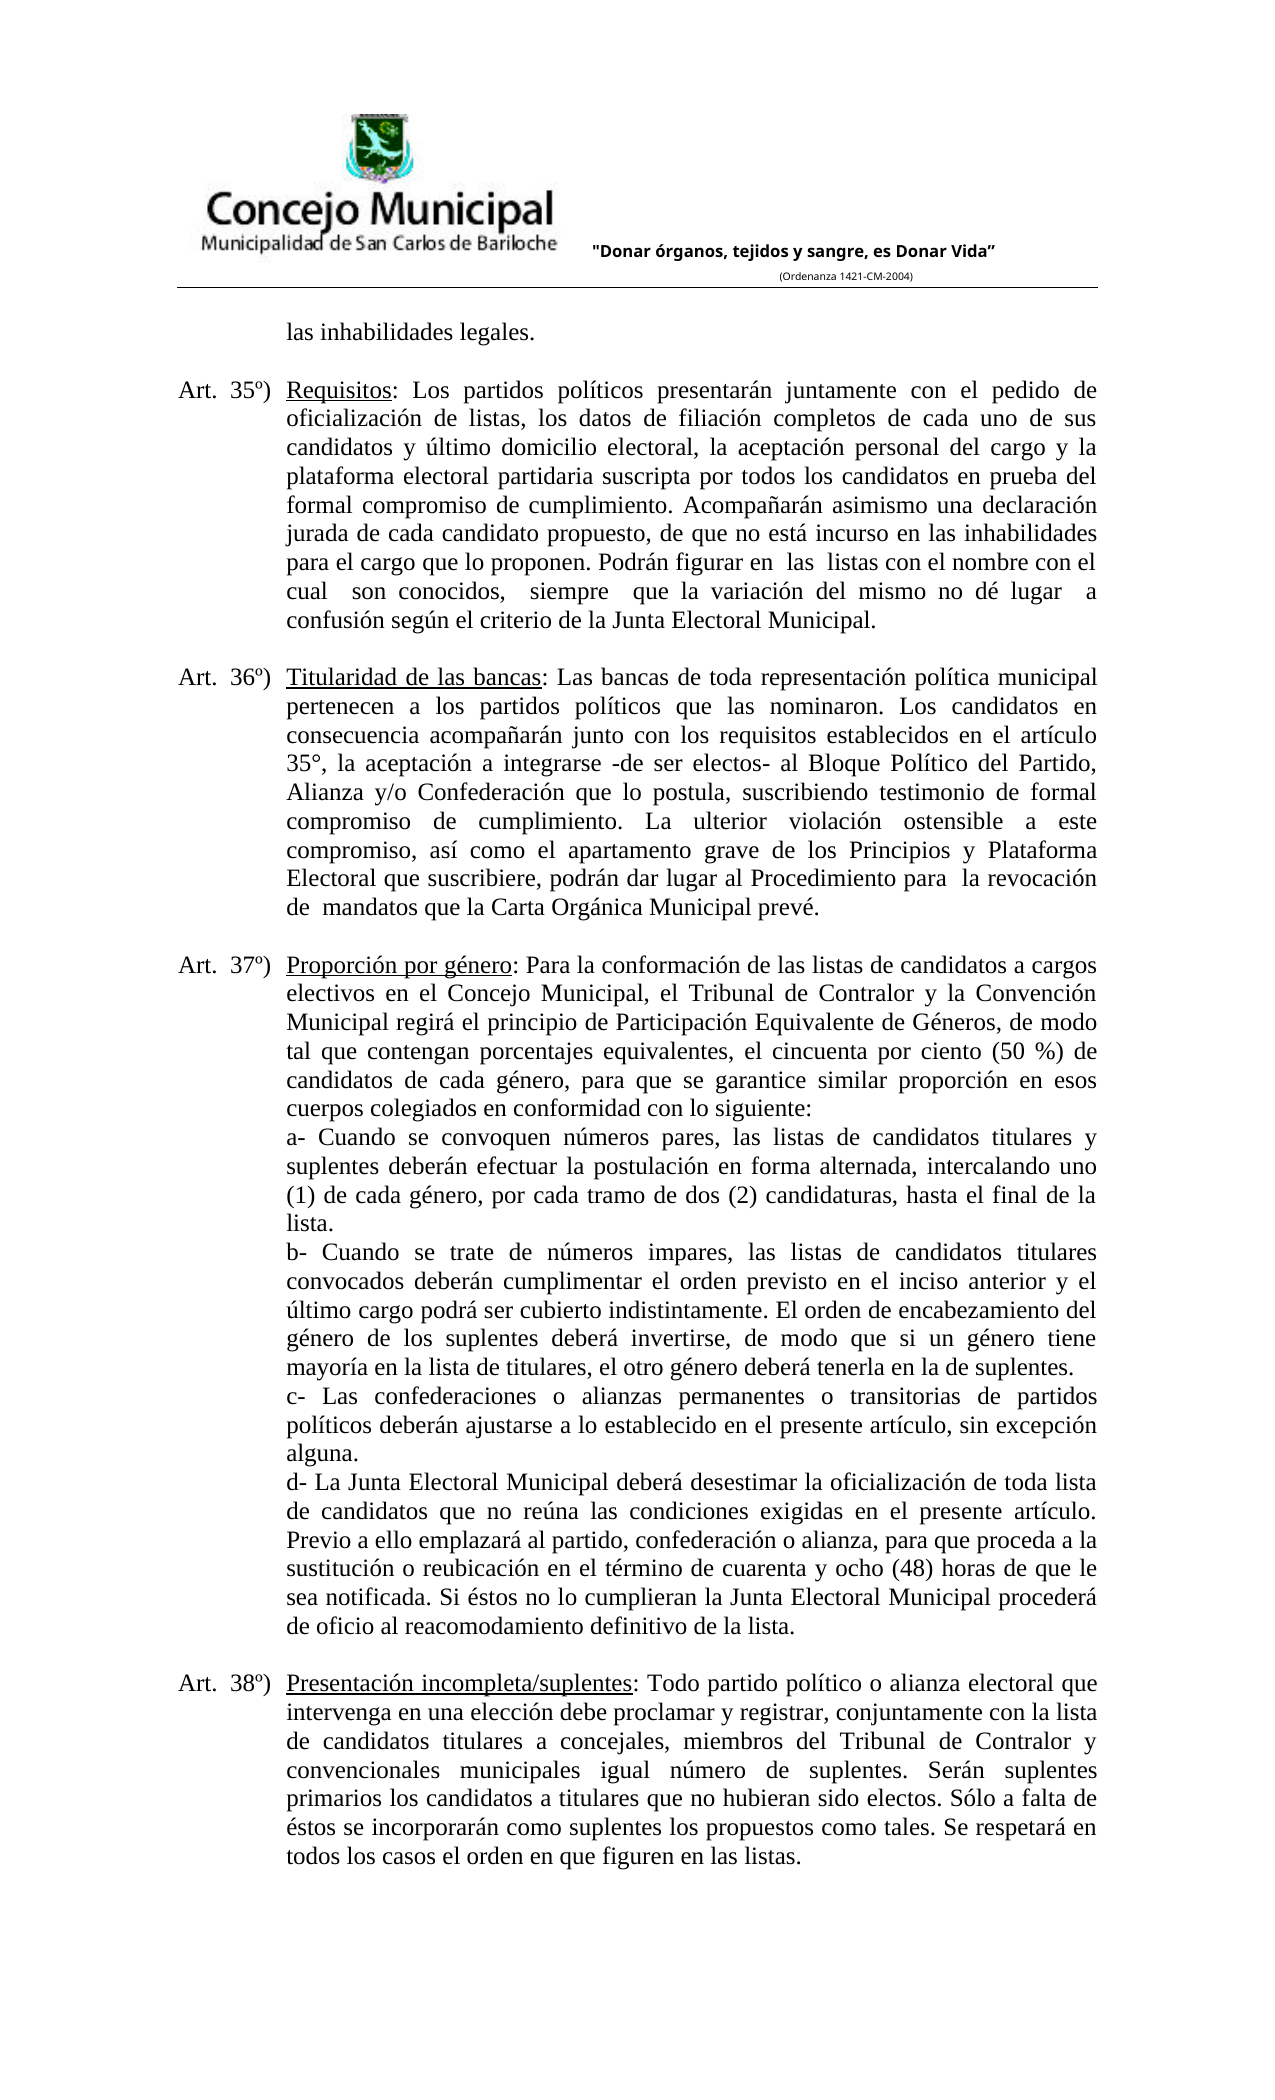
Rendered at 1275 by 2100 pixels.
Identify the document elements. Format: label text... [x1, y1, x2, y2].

table_cell Art. 35º) [170, 375, 279, 662]
table_cell Art. 36º) [170, 662, 279, 950]
table_cell Titularidad de las bancas: Las bancas de toda representación política municipal pertenecen a los partidos políticos que las nominaron. Los candidatos en consecuencia acompañarán junto con los requisitos establecidos en el artículo 35°, la aceptación a integrarse -de ser electos- al Bloque Político del Partido, Alianza y/o Confederación que lo postula, suscribiendo testimonio de formal compromiso de cumplimiento. La ulterior violación ostensible a este compromiso, así como el apartamento grave de los Principios y Plataforma Electoral que suscribiere, podrán dar lugar al Procedimiento para la revocación de mandatos que la Carta Orgánica Municipal prevé. [279, 662, 1105, 950]
table_cell Proporción por género: Para la conformación de las listas de candidatos a cargos electivos en el Concejo Municipal, el Tribunal de Contralor y la Convención Municipal regirá el principio de Participación Equivalente de Géneros, de modo tal que contengan porcentajes equivalentes, el cincuenta por ciento (50 %) de candidatos de cada género, para que se garantice similar proporción en esos cuerpos colegiados en conformidad con lo siguiente: a- Cuando se convoquen números pares, las listas de candidatos titulares y suplentes deberán efectuar la postulación en forma alternada, intercalando uno (1) de cada género, por cada tramo de dos (2) candidaturas, hasta el final de la lista. b- Cuando se trate de números impares, las listas de candidatos titulares convocados deberán cumplimentar el orden previsto en el inciso anterior y el último cargo podrá ser cubierto indistintamente. El orden de encabezamiento del género de los suplentes deberá invertirse, de modo que si un género tiene mayoría en la lista de titulares, el otro género deberá tenerla en la de suplentes. c- Las confederaciones o alianzas permanentes o transitorias de partidos políticos deberán ajustarse a lo establecido en el presente artículo, sin excepción alguna. d- La Junta Electoral Municipal deberá desestimar la oficialización de toda lista de candidatos que no reúna las condiciones exigidas en el presente artículo. Previo a ello emplazará al partido, confederación o alianza, para que proceda a la sustitución o reubicación en el término de cuarenta y ocho (48) horas de que le sea notificada. Si éstos no lo cumplieran la Junta Electoral Municipal procederá de oficio al reacomodamiento definitivo de la lista. [279, 950, 1105, 1668]
table_cell Requisitos: Los partidos políticos presentarán juntamente con el pedido de oficialización de listas, los datos de filiación completos de cada uno de sus candidatos y último domicilio electoral, la aceptación personal del cargo y la plataforma electoral partidaria suscripta por todos los candidatos en prueba del formal compromiso de cumplimiento. Acompañarán asimismo una declaración jurada de cada candidato propuesto, de que no está incurso en las inhabilidades para el cargo que lo proponen. Podrán figurar en las listas con el nombre con el cual son conocidos, siempre que la variación del mismo no dé lugar a confusión según el criterio de la Junta Electoral Municipal. [279, 375, 1105, 662]
table_cell las inhabilidades legales. [279, 317, 1105, 375]
table_cell [170, 317, 279, 375]
table_cell Art. 38º) [170, 1669, 279, 1890]
table_cell Presentación incompleta/suplentes: Todo partido político o alianza electoral que intervenga en una elección debe proclamar y registrar, conjuntamente con la lista de candidatos titulares a concejales, miembros del Tribunal de Contralor y convencionales municipales igual número de suplentes. Serán suplentes primarios los candidatos a titulares que no hubieran sido electos. Sólo a falta de éstos se incorporarán como suplentes los propuestos como tales. Se respetará en todos los casos el orden en que figuren en las listas. [279, 1669, 1105, 1890]
picture [177, 114, 589, 264]
table_cell Art. 37º) [170, 950, 279, 1668]
